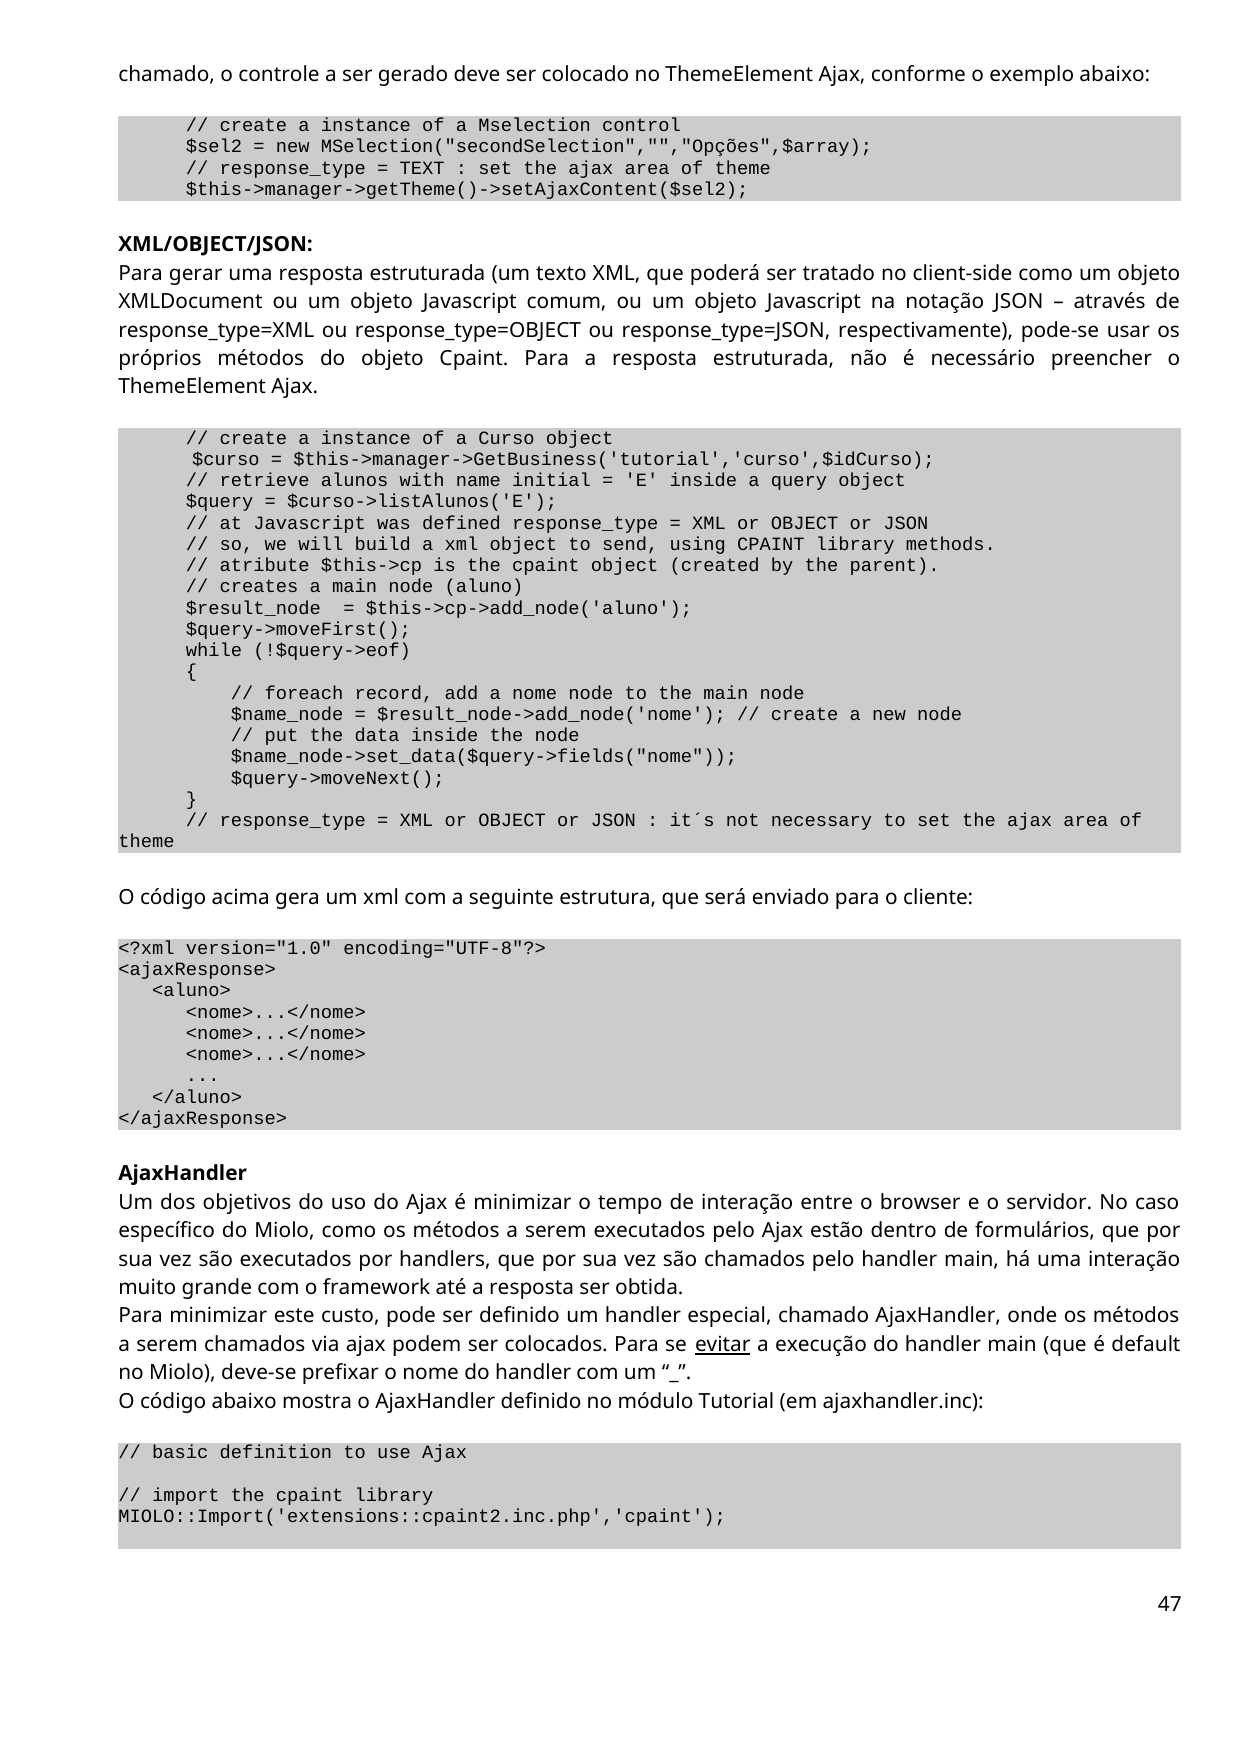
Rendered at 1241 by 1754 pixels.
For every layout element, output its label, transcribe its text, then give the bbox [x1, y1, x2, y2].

text // create a instance of a Curso object [118, 428, 1181, 450]
text // retrieve alunos with name initial = 'E' inside a query object [118, 471, 1181, 492]
text $curso = $this->manager->GetBusiness('tutorial','curso',$idCurso); [118, 450, 1181, 471]
text <aluno> [118, 981, 1181, 1002]
text XML/OBJECT/JSON: [118, 229, 1181, 258]
text // basic definition to use Ajax [118, 1443, 1181, 1464]
text O código acima gera um xml com a seguinte estrutura, que será enviado para o cliente: [118, 882, 1181, 910]
text { [118, 662, 1181, 683]
text // foreach record, add a nome node to the main node [118, 683, 1181, 705]
text $query->moveFirst(); [118, 620, 1181, 641]
text </ajaxResponse> [118, 1109, 1181, 1130]
text chamado, o controle a ser gerado deve ser colocado no ThemeElement Ajax, conforme o exemplo abaixo: [118, 59, 1181, 87]
text } [118, 790, 1181, 811]
text <?xml version="1.0" encoding="UTF-8"?> [118, 939, 1181, 960]
text O código abaixo mostra o AjaxHandler definido no módulo Tutorial (em ajaxhandler.inc): [118, 1386, 1181, 1414]
text // so, we will build a xml object to send, using CPAINT library methods. [118, 535, 1181, 556]
text Um dos objetivos do uso do Ajax é minimizar o tempo de interação entre o browser e o servidor. No caso específico do Miolo, como os métodos a serem executados pelo Ajax estão dentro de formulários, que por sua vez são executados por handlers, que por sua vez são chamados pelo handler main, há uma interação muito grande com o framework até a resposta ser obtida. [118, 1187, 1181, 1301]
text $name_node->set_data($query->fields("nome")); [118, 747, 1181, 768]
text while (!$query->eof) [118, 641, 1181, 662]
text // import the cpaint library [118, 1485, 1181, 1507]
text $this->manager->getTheme()->setAjaxContent($sel2); [118, 180, 1181, 201]
text // response_type = TEXT : set the ajax area of theme [118, 158, 1181, 180]
text MIOLO::Import('extensions::cpaint2.inc.php','cpaint'); [118, 1507, 1181, 1528]
text // create a instance of a Mselection control [118, 116, 1181, 137]
text <ajaxResponse> [118, 960, 1181, 981]
text Para gerar uma resposta estruturada (um texto XML, que poderá ser tratado no client-side como um objeto XMLDocument ou um objeto Javascript comum, ou um objeto Javascript na notação JSON – através de response_type=XML ou response_type=OBJECT ou response_type=JSON, respectivamente), pode-se usar os próprios métodos do objeto Cpaint. Para a resposta estruturada, não é necessário preencher o ThemeElement Ajax. [118, 258, 1181, 400]
text // atribute $this->cp is the cpaint object (created by the parent). [118, 556, 1181, 577]
text $sel2 = new MSelection("secondSelection","","Opções",$array); [118, 137, 1181, 158]
text $name_node = $result_node->add_node('nome'); // create a new node [118, 705, 1181, 726]
text <nome>...</nome> [118, 1045, 1181, 1066]
text AjaxHandler [118, 1158, 1181, 1187]
text $result_node = $this->cp->add_node('aluno'); [118, 598, 1181, 620]
text // creates a main node (aluno) [118, 577, 1181, 598]
text $query->moveNext(); [118, 768, 1181, 790]
text $query = $curso->listAlunos('E'); [118, 492, 1181, 513]
text ... [118, 1066, 1181, 1087]
text <nome>...</nome> [118, 1024, 1181, 1045]
text // at Javascript was defined response_type = XML or OBJECT or JSON [118, 513, 1181, 535]
text <nome>...</nome> [118, 1002, 1181, 1024]
text </aluno> [118, 1087, 1181, 1109]
text Para minimizar este custo, pode ser definido um handler especial, chamado AjaxHandler, onde os métodos a serem chamados via ajax podem ser colocados. Para se evitar a execução do handler main (que é default no Miolo), deve-se prefixar o nome do handler com um “_”. [118, 1301, 1181, 1386]
text // response_type = XML or OBJECT or JSON : it´s not necessary to set the ajax area of theme [118, 811, 1181, 853]
text // put the data inside the node [118, 726, 1181, 747]
